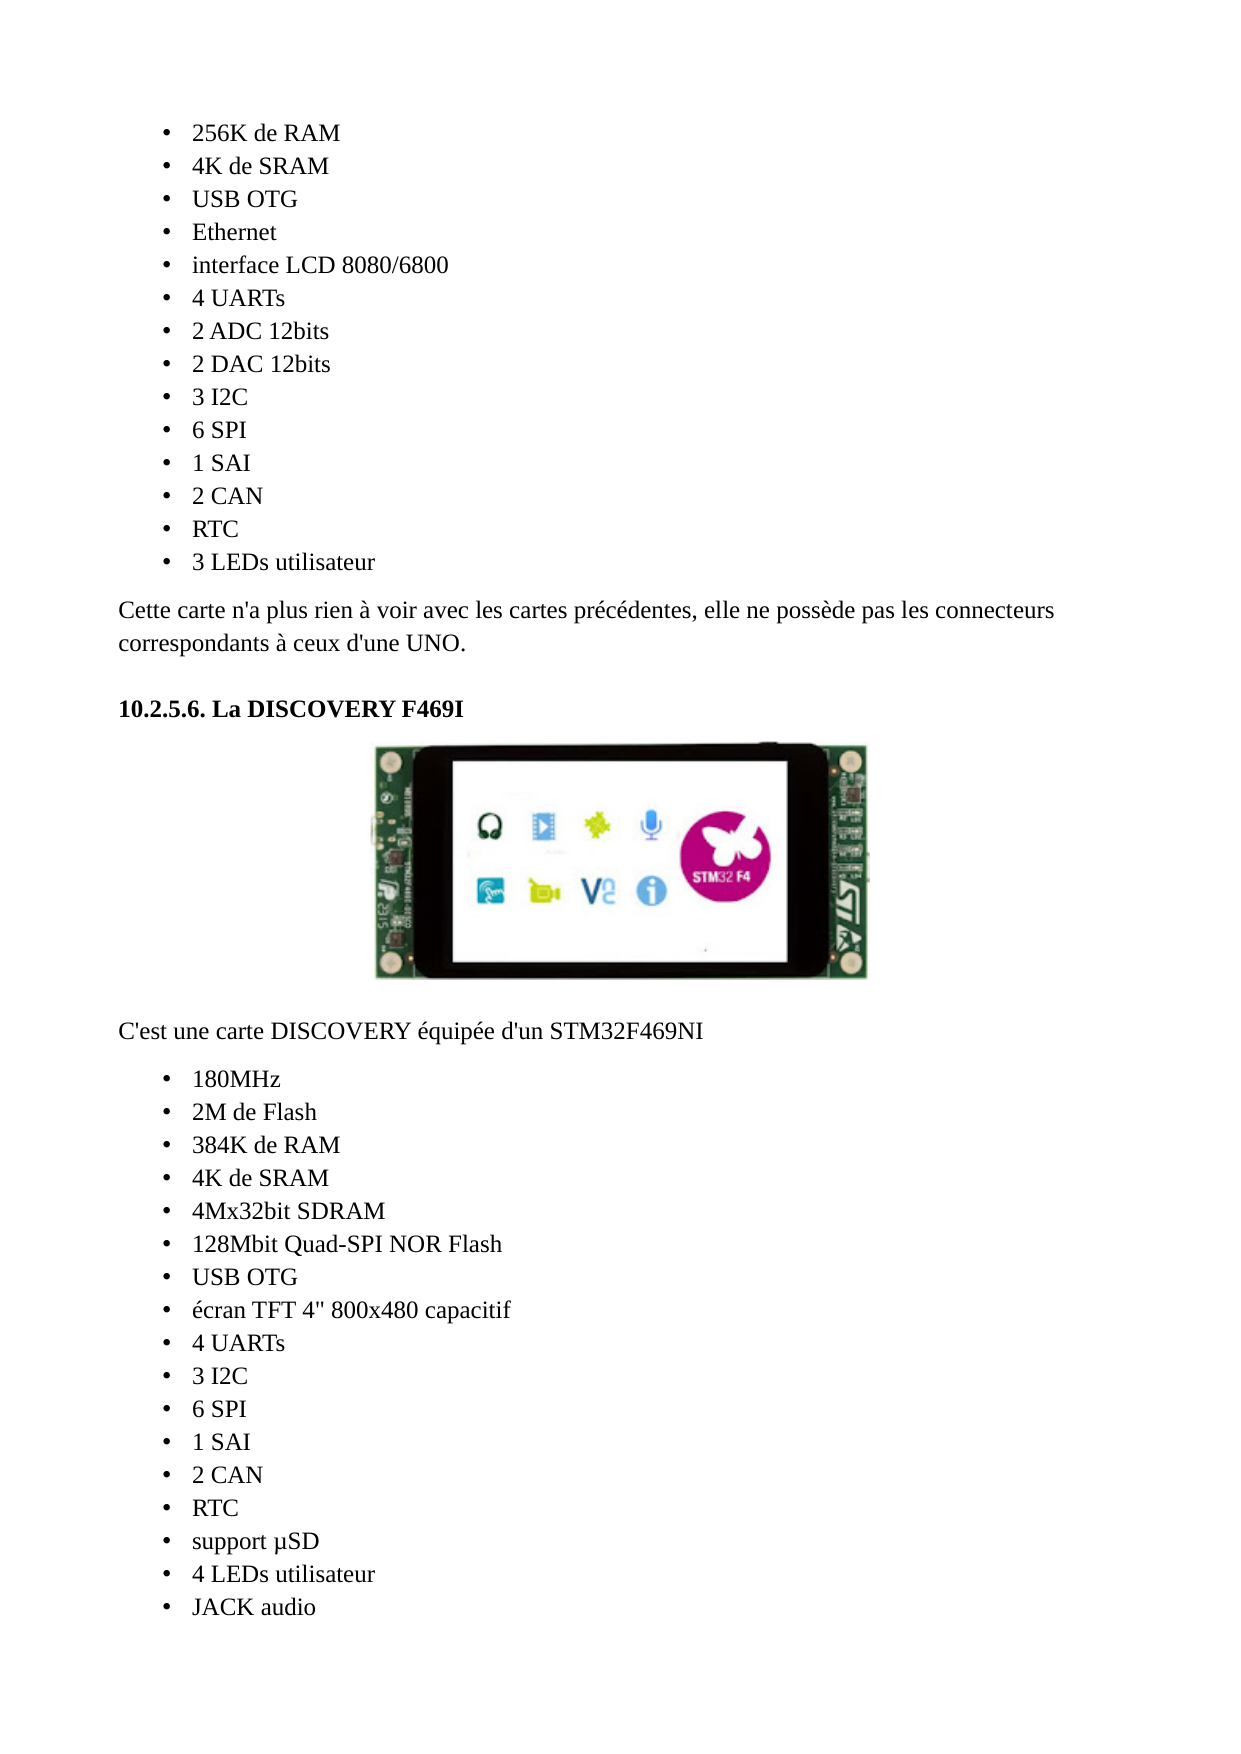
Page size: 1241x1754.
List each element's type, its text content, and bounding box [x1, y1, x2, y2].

list 4 UARTs [162, 1328, 1122, 1357]
list 2 CAN [162, 481, 1122, 510]
text Cette carte n'a plus rien à voir avec les cartes précédentes, elle ne possède pas les connecteurs correspondants à ceux d'une UNO. 10.2.5.6. La DISCOVERY F469I [118, 595, 1122, 723]
list 3 LEDs utilisateur [162, 547, 1122, 576]
list écran TFT 4" 800x480 capacitif [162, 1295, 1122, 1324]
list 4Mx32bit SDRAM [162, 1196, 1122, 1225]
list USB OTG [162, 1262, 1122, 1291]
list 3 I2C [162, 382, 1122, 411]
picture [370, 741, 870, 980]
list 4K de SRAM [162, 1163, 1122, 1192]
list Ethernet [162, 217, 1122, 246]
list 4 UARTs [162, 283, 1122, 312]
list 180MHz [162, 1064, 1122, 1093]
list 1 SAI [162, 1427, 1122, 1456]
list 4K de SRAM [162, 151, 1122, 180]
list 1 SAI [162, 448, 1122, 477]
list 2 DAC 12bits [162, 349, 1122, 378]
list RTC [162, 1493, 1122, 1522]
list JACK audio [162, 1592, 1122, 1621]
text C'est une carte DISCOVERY équipée d'un STM32F469NI [118, 983, 1122, 1045]
list 2 CAN [162, 1460, 1122, 1489]
list interface LCD 8080/6800 [162, 250, 1122, 279]
list USB OTG [162, 184, 1122, 213]
list support µSD [162, 1526, 1122, 1555]
list 256K de RAM [162, 118, 1122, 147]
list 4 LEDs utilisateur [162, 1559, 1122, 1588]
list 3 I2C [162, 1361, 1122, 1390]
list 6 SPI [162, 1394, 1122, 1423]
list 2M de Flash [162, 1097, 1122, 1126]
list 2 ADC 12bits [162, 316, 1122, 345]
list RTC [162, 514, 1122, 543]
list 6 SPI [162, 415, 1122, 444]
list 384K de RAM [162, 1130, 1122, 1159]
list 128Mbit Quad-SPI NOR Flash [162, 1229, 1122, 1258]
